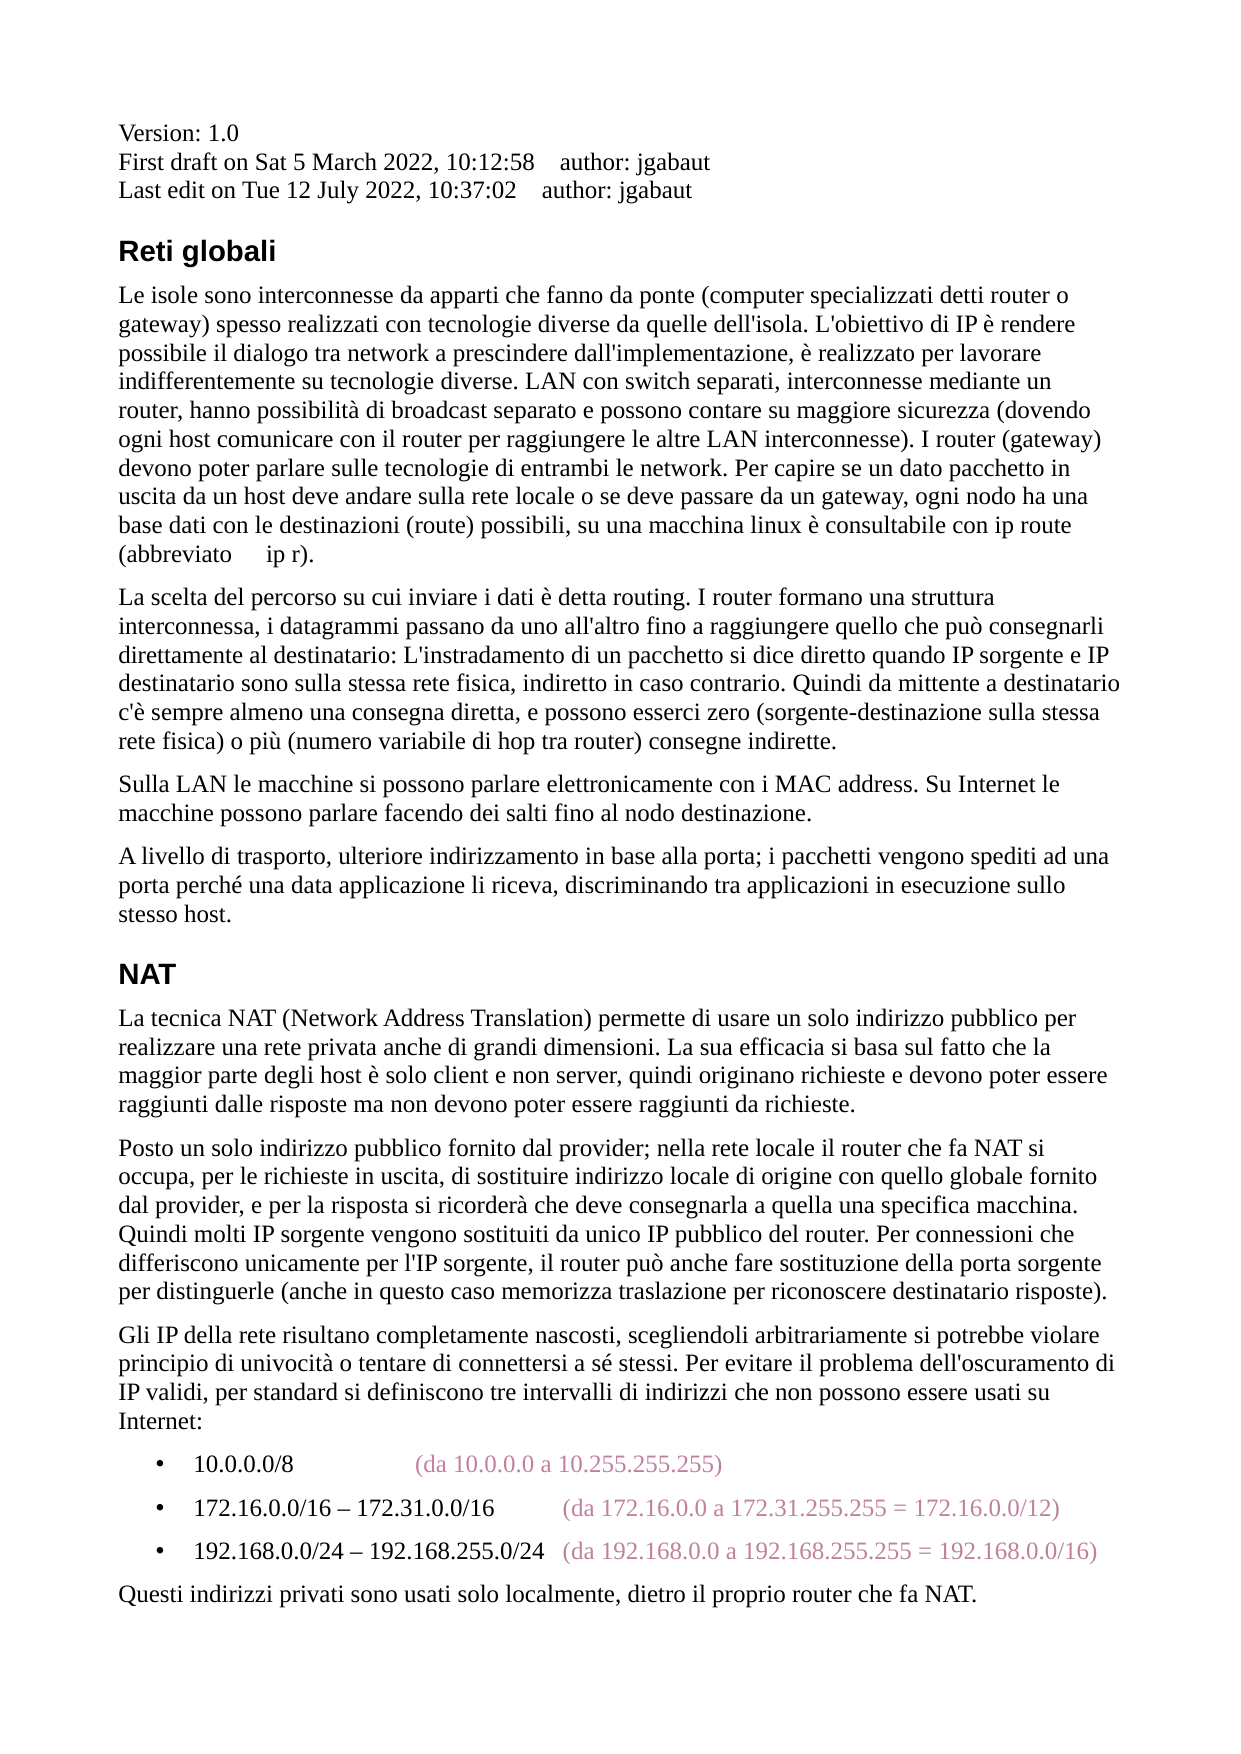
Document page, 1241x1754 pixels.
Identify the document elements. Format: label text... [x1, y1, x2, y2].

list 192.168.0.0/24 – 192.168.255.0/24 (da 192.168.0.0 a 192.168.255.255 = 192.168.0.0/16) [156, 1536, 1122, 1565]
list 172.16.0.0/16 – 172.31.0.0/16 (da 172.16.0.0 a 172.31.255.255 = 172.16.0.0/12) [156, 1493, 1122, 1521]
text La tecnica NAT (Network Address Translation) permette di usare un solo indirizzo pubblico per realizzare una rete privata anche di grandi dimensioni. La sua efficacia si basa sul fatto che la maggior parte degli host è solo client e non server, quindi originano richieste e devono poter essere raggiunti dalle risposte ma non devono poter essere raggiunti da richieste. [118, 1003, 1122, 1118]
subtitle Reti globali [118, 234, 1122, 268]
text Posto un solo indirizzo pubblico fornito dal provider; nella rete locale il router che fa NAT si occupa, per le richieste in uscita, di sostituire indirizzo locale di origine con quello globale fornito dal provider, e per la risposta si ricorderà che deve consegnarla a quella una specifica macchina. Quindi molti IP sorgente vengono sostituiti da unico IP pubblico del router. Per connessioni che differiscono unicamente per l'IP sorgente, il router può anche fare sostituzione della porta sorgente per distinguerle (anche in questo caso memorizza traslazione per riconoscere destinatario risposte). [118, 1133, 1122, 1305]
subtitle NAT [118, 957, 1122, 991]
text Questi indirizzi privati sono usati solo localmente, dietro il proprio router che fa NAT. [118, 1579, 1122, 1608]
list 10.0.0.0/8 (da 10.0.0.0 a 10.255.255.255) [156, 1449, 1122, 1478]
text Le isole sono interconnesse da apparti che fanno da ponte (computer specializzati detti router o gateway) spesso realizzati con tecnologie diverse da quelle dell'isola. L'obiettivo di IP è rendere possibile il dialogo tra network a prescindere dall'implementazione, è realizzato per lavorare indifferentemente su tecnologie diverse. LAN con switch separati, interconnesse mediante un router, hanno possibilità di broadcast separato e possono contare su maggiore sicurezza (dovendo ogni host comunicare con il router per raggiungere le altre LAN interconnesse). I router (gateway) devono poter parlare sulle tecnologie di entrambi le network. Per capire se un dato pacchetto in uscita da un host deve andare sulla rete locale o se deve passare da un gateway, ogni nodo ha una base dati con le destinazioni (route) possibili, su una macchina linux è consultabile con ip route (abbreviato ip r). [118, 280, 1122, 568]
text Gli IP della rete risultano completamente nascosti, scegliendoli arbitrariamente si potrebbe violare principio di univocità o tentare di connettersi a sé stessi. Per evitare il problema dell'oscuramento di IP validi, per standard si definiscono tre intervalli di indirizzi che non possono essere usati su Internet: [118, 1320, 1122, 1435]
text La scelta del percorso su cui inviare i dati è detta routing. I router formano una struttura interconnessa, i datagrammi passano da uno all'altro fino a raggiungere quello che può consegnarli direttamente al destinatario: L'instradamento di un pacchetto si dice diretto quando IP sorgente e IP destinatario sono sulla stessa rete fisica, indiretto in caso contrario. Quindi da mittente a destinatario c'è sempre almeno una consegna diretta, e possono esserci zero (sorgente-destinazione sulla stessa rete fisica) o più (numero variabile di hop tra router) consegne indirette. [118, 582, 1122, 755]
text Sulla LAN le macchine si possono parlare elettronicamente con i MAC address. Su Internet le macchine possono parlare facendo dei salti fino al nodo destinazione. [118, 769, 1122, 827]
text A livello di trasporto, ulteriore indirizzamento in base alla porta; i pacchetti vengono spediti ad una porta perché una data applicazione li riceva, discriminando tra applicazioni in esecuzione sullo stesso host. [118, 841, 1122, 928]
